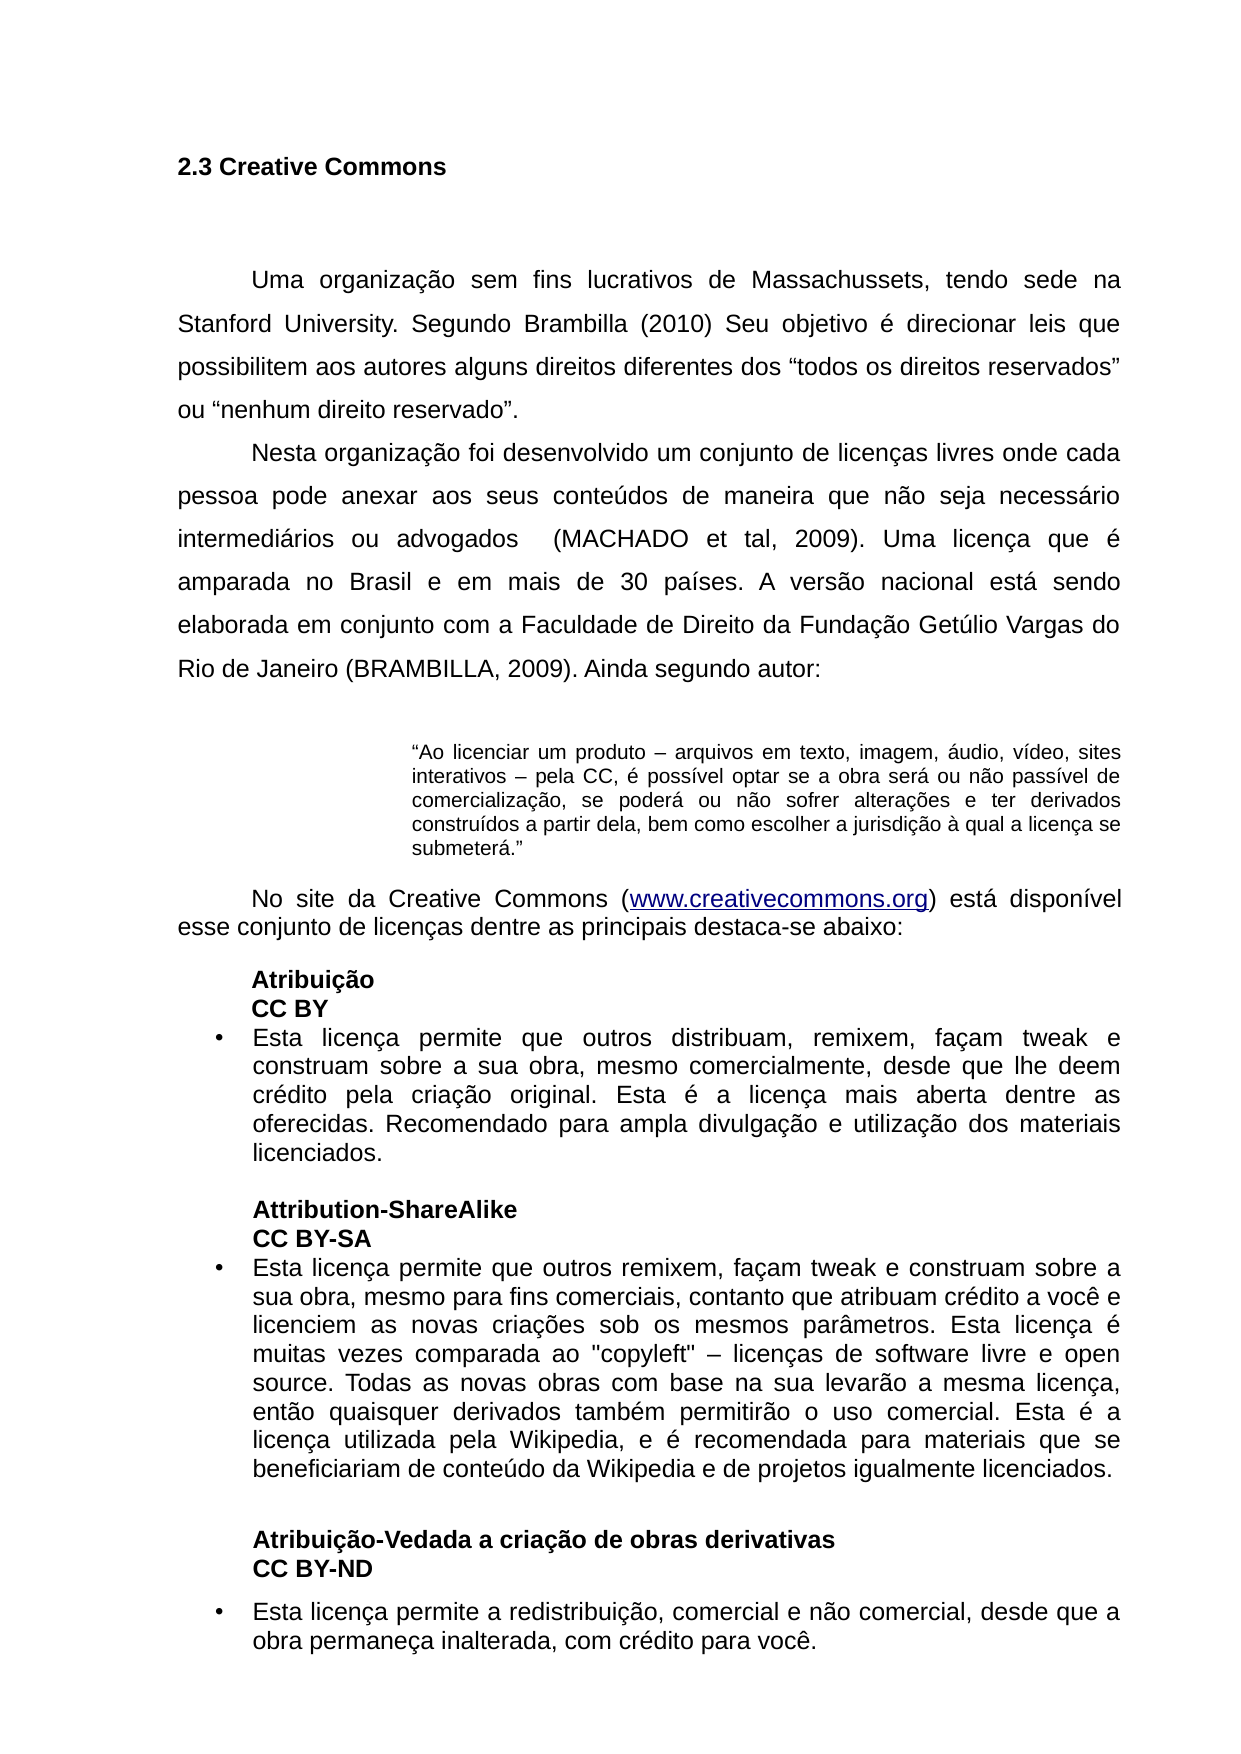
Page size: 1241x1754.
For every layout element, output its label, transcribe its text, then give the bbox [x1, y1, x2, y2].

list Attribution-ShareAlike CC BY-SA [215, 1195, 1122, 1253]
text CC BY [177, 994, 1122, 1022]
subtitle 2.3 Creative Commons [177, 118, 1122, 181]
text Nesta organização foi desenvolvido um conjunto de licenças livres onde cada pessoa pode anexar aos seus conteúdos de maneira que não seja necessário intermediários ou advogados (MACHADO et tal, 2009). Uma licença que é amparada no Brasil e em mais de 30 países. A versão nacional está sendo elaborada em conjunto com a Faculdade de Direito da Fundação Getúlio Vargas do Rio de Janeiro (BRAMBILLA, 2009). Ainda segundo autor: [177, 438, 1122, 682]
list Atribuição-Vedada a criação de obras derivativas CC BY-ND [215, 1526, 1122, 1583]
text No site da Creative Commons (www.creativecommons.org) está disponível esse conjunto de licenças dentre as principais destaca-se abaixo: [177, 883, 1122, 941]
list Esta licença permite que outros distribuam, remixem, façam tweak e construam sobre a sua obra, mesmo comercialmente, desde que lhe deem crédito pela criação original. Esta é a licença mais aberta dentre as oferecidas. Recomendado para ampla divulgação e utilização dos materiais licenciados. [215, 1022, 1122, 1166]
text “Ao licenciar um produto – arquivos em texto, imagem, áudio, vídeo, sites interativos – pela CC, é possível optar se a obra será ou não passível de comercialização, se poderá ou não sofrer alterações e ter derivados construídos a partir dela, bem como escolher a jurisdição à qual a licença se submeterá.” [412, 740, 1122, 859]
text Uma organização sem fins lucrativos de Massachussets, tendo sede na Stanford University. Segundo Brambilla (2010) Seu objetivo é direcionar leis que possibilitem aos autores alguns direitos diferentes dos “todos os direitos reservados” ou “nenhum direito reservado”. [177, 265, 1122, 423]
list Esta licença permite que outros remixem, façam tweak e construam sobre a sua obra, mesmo para fins comerciais, contanto que atribuam crédito a você e licenciem as novas criações sob os mesmos parâmetros. Esta licença é muitas vezes comparada ao "copyleft" – licenças de software livre e open source. Todas as novas obras com base na sua levarão a mesma licença, então quaisquer derivados também permitirão o uso comercial. Esta é a licença utilizada pela Wikipedia, e é recomendada para materiais que se beneficiariam de conteúdo da Wikipedia e de projetos igualmente licenciados. [215, 1253, 1122, 1483]
text Atribuição [177, 965, 1122, 994]
list Esta licença permite a redistribuição, comercial e não comercial, desde que a obra permaneça inalterada, com crédito para você. [215, 1597, 1122, 1655]
